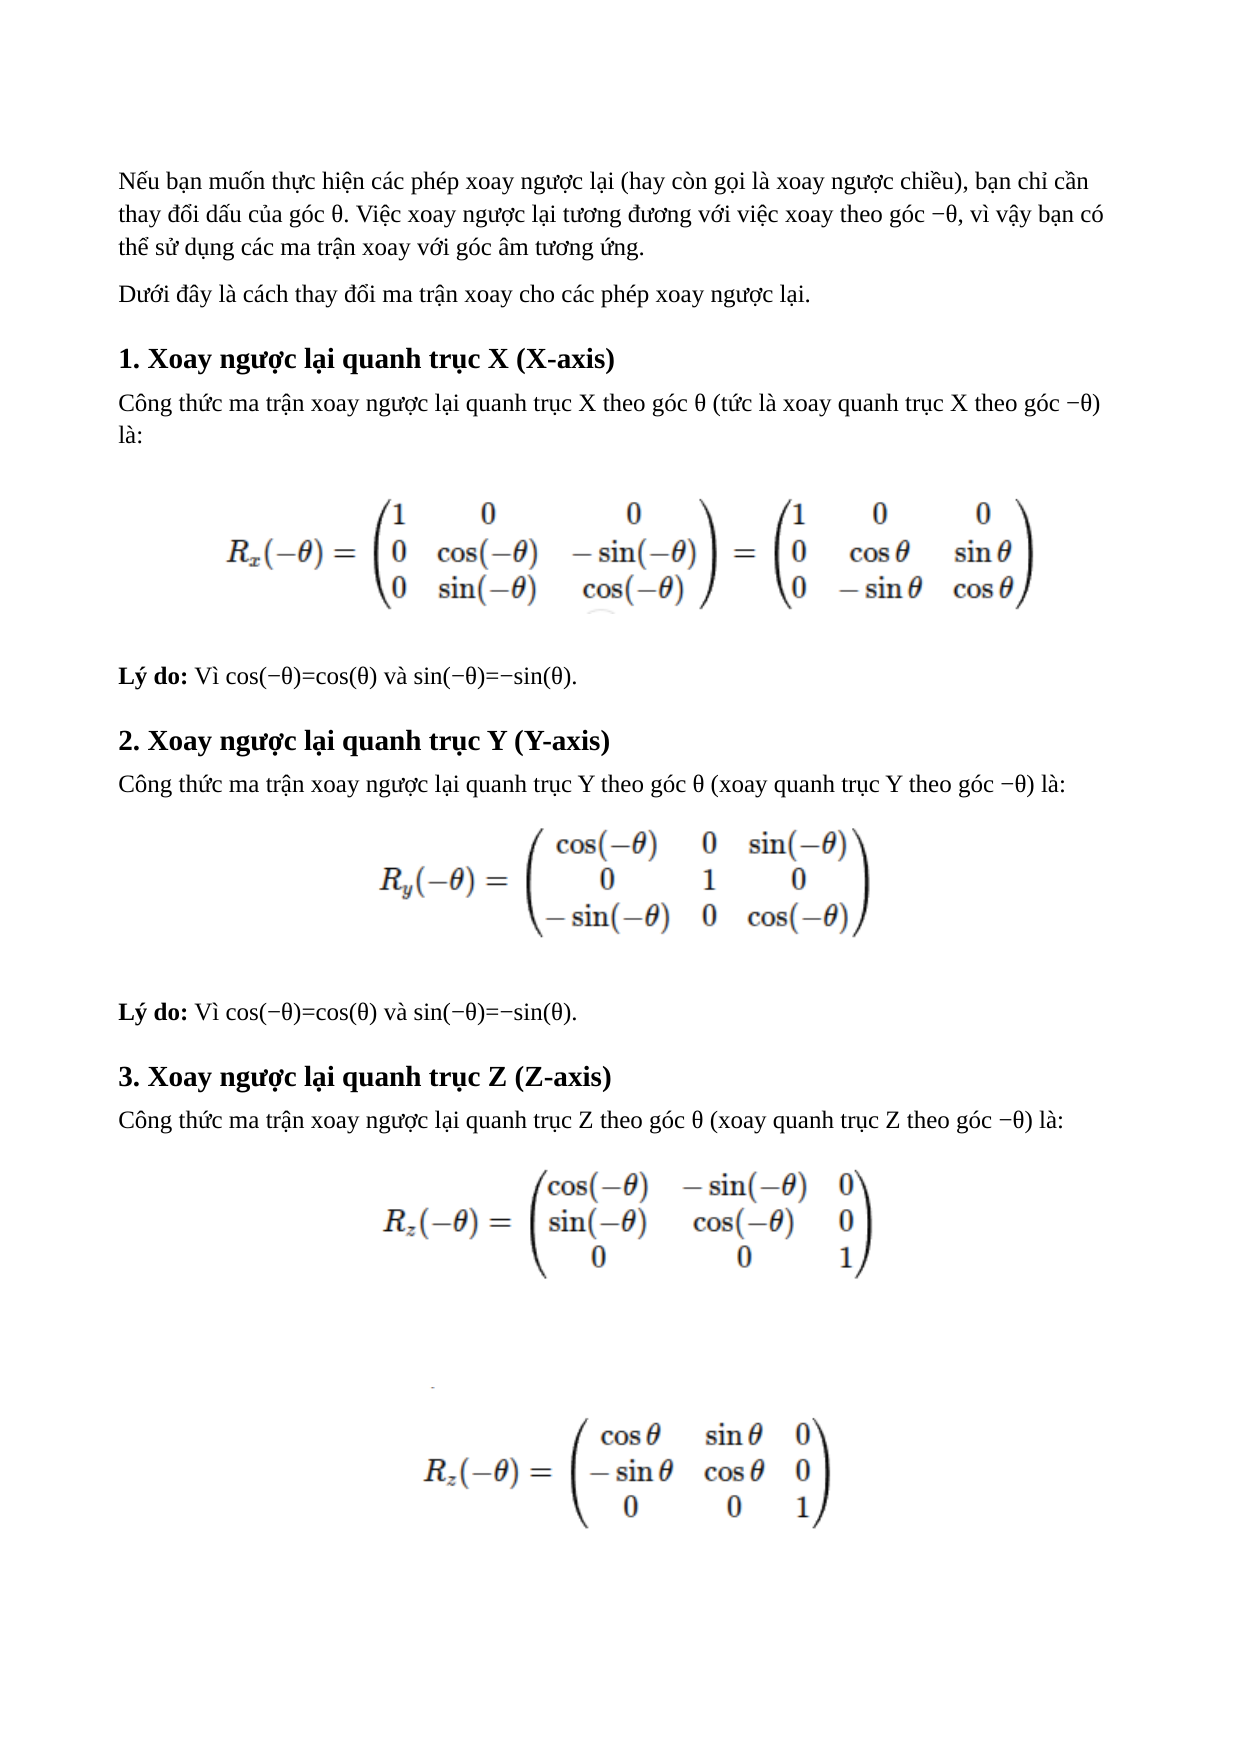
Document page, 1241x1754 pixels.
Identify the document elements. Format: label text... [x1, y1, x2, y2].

text Dưới đây là cách thay đổi ma trận xoay cho các phép xoay ngược lại. [118, 279, 1122, 308]
text ​​ [118, 468, 1122, 642]
text Công thức ma trận xoay ngược lại quanh trục Y theo góc θ (xoay quanh trục Y theo góc −θ) là: [118, 769, 1122, 798]
text Nếu bạn muốn thực hiện các phép xoay ngược lại (hay còn gọi là xoay ngược chiều), bạn chỉ cần thay đổi dấu của góc θ. Việc xoay ngược lại tương đương với việc xoay theo góc −θ, vì vậy bạn có thể sử dụng các ma trận xoay với góc âm tương ứng. [118, 166, 1122, 261]
text Công thức ma trận xoay ngược lại quanh trục Z theo góc θ (xoay quanh trục Z theo góc −θ) là: [118, 1106, 1122, 1134]
picture [392, 1387, 849, 1549]
text Lý do: Vì cos(−θ)=cos(θ) và sin(−θ)=−sin(θ). [118, 997, 1122, 1026]
text ​​ [118, 1153, 1122, 1321]
picture [352, 1153, 888, 1293]
subtitle 3. Xoay ngược lại quanh trục Z (Z-axis) [118, 1059, 1122, 1093]
subtitle 1. Xoay ngược lại quanh trục X (X-axis) [118, 342, 1122, 375]
subtitle 2. Xoay ngược lại quanh trục Y (Y-axis) [118, 723, 1122, 757]
text Công thức ma trận xoay ngược lại quanh trục X theo góc θ (tức là xoay quanh trục X theo góc −θ) là: [118, 388, 1122, 449]
text Lý do: Vì cos(−θ)=cos(θ) và sin(−θ)=−sin(θ). [118, 661, 1122, 690]
picture [188, 468, 1052, 614]
text ​​ [118, 817, 1122, 978]
picture [342, 817, 898, 950]
